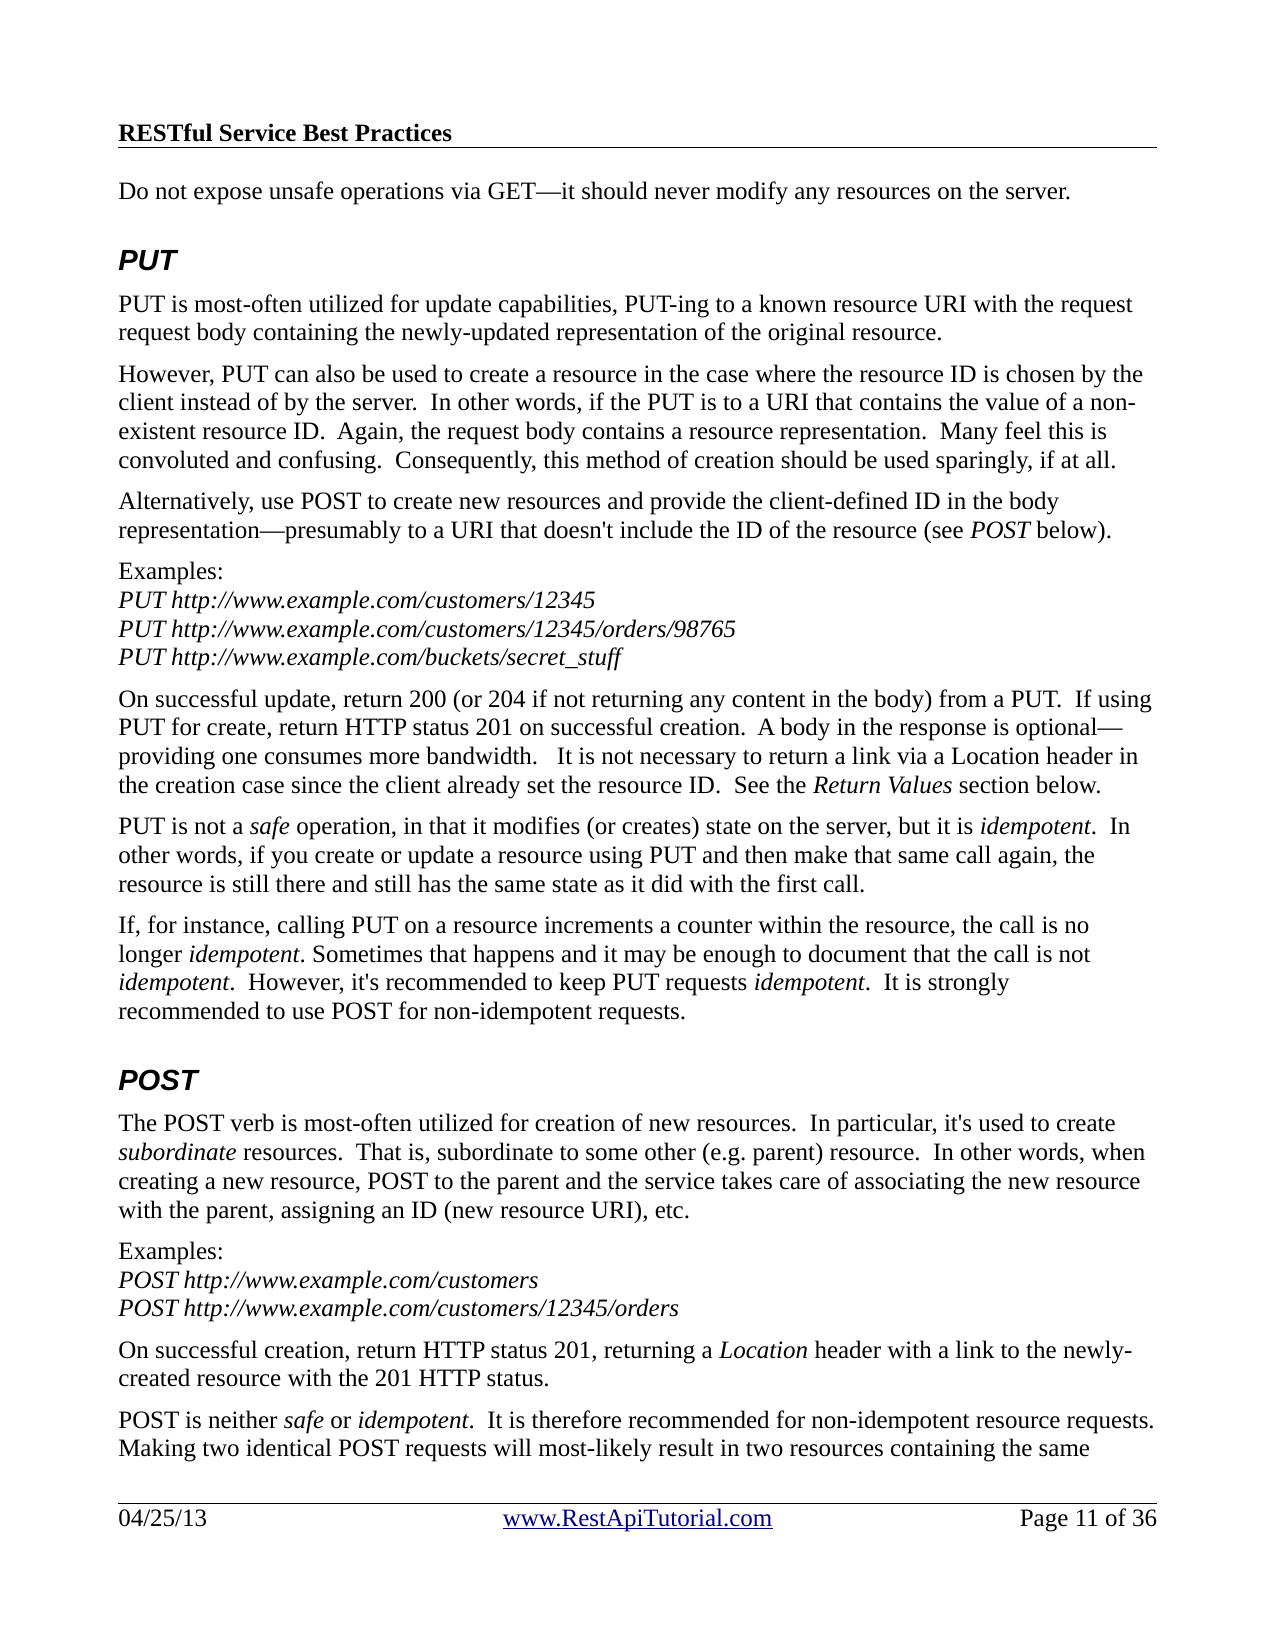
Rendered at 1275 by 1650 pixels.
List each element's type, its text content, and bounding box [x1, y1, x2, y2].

text PUT is not a safe operation, in that it modifies (or creates) state on the server, but it is idempotent. In other words, if you create or update a resource using PUT and then make that same call again, the resource is still there and still has the same state as it did with the first call. [118, 811, 1157, 897]
subtitle POST [118, 1062, 1157, 1096]
text If, for instance, calling PUT on a resource increments a counter within the resource, the call is no longer idempotent. Sometimes that happens and it may be enough to document that the call is not idempotent. However, it's recommended to keep PUT requests idempotent. It is strongly recommended to use POST for non-idempotent requests. [118, 910, 1157, 1025]
text Alternatively, use POST to create new resources and provide the client-defined ID in the body representation—presumably to a URI that doesn't include the ID of the resource (see POST below). [118, 486, 1157, 544]
text PUT is most-often utilized for update capabilities, PUT-ing to a known resource URI with the request request body containing the newly-updated representation of the original resource. [118, 289, 1157, 346]
text POST http://www.example.com/customers [118, 1265, 1157, 1293]
text The POST verb is most-often utilized for creation of new resources. In particular, it's used to create subordinate resources. That is, subordinate to some other (e.g. parent) resource. In other words, when creating a new resource, POST to the parent and the service takes care of associating the new resource with the parent, assigning an ID (new resource URI), etc. [118, 1108, 1157, 1223]
text On successful update, return 200 (or 204 if not returning any content in the body) from a PUT. If using PUT for create, return HTTP status 201 on successful creation. A body in the response is optional—providing one consumes more bandwidth. It is not necessary to return a link via a Location header in the creation case since the client already set the resource ID. See the Return Values section below. [118, 684, 1157, 799]
text POST http://www.example.com/customers/12345/orders [118, 1293, 1157, 1322]
subtitle PUT [118, 243, 1157, 276]
text Examples: [118, 1236, 1157, 1265]
text Examples: [118, 556, 1157, 585]
text PUT http://www.example.com/customers/12345 [118, 585, 1157, 614]
text On successful creation, return HTTP status 201, returning a Location header with a link to the newly-created resource with the 201 HTTP status. [118, 1335, 1157, 1392]
text Do not expose unsafe operations via GET—it should never modify any resources on the server. [118, 176, 1157, 205]
text POST is neither safe or idempotent. It is therefore recommended for non-idempotent resource requests. Making two identical POST requests will most-likely result in two resources containing the same [118, 1405, 1157, 1462]
text PUT http://www.example.com/buckets/secret_stuff [118, 642, 1157, 671]
text However, PUT can also be used to create a resource in the case where the resource ID is chosen by the client instead of by the server. In other words, if the PUT is to a URI that contains the value of a non-existent resource ID. Again, the request body contains a resource representation. Many feel this is convoluted and confusing. Consequently, this method of creation should be used sparingly, if at all. [118, 359, 1157, 474]
text PUT http://www.example.com/customers/12345/orders/98765 [118, 614, 1157, 642]
